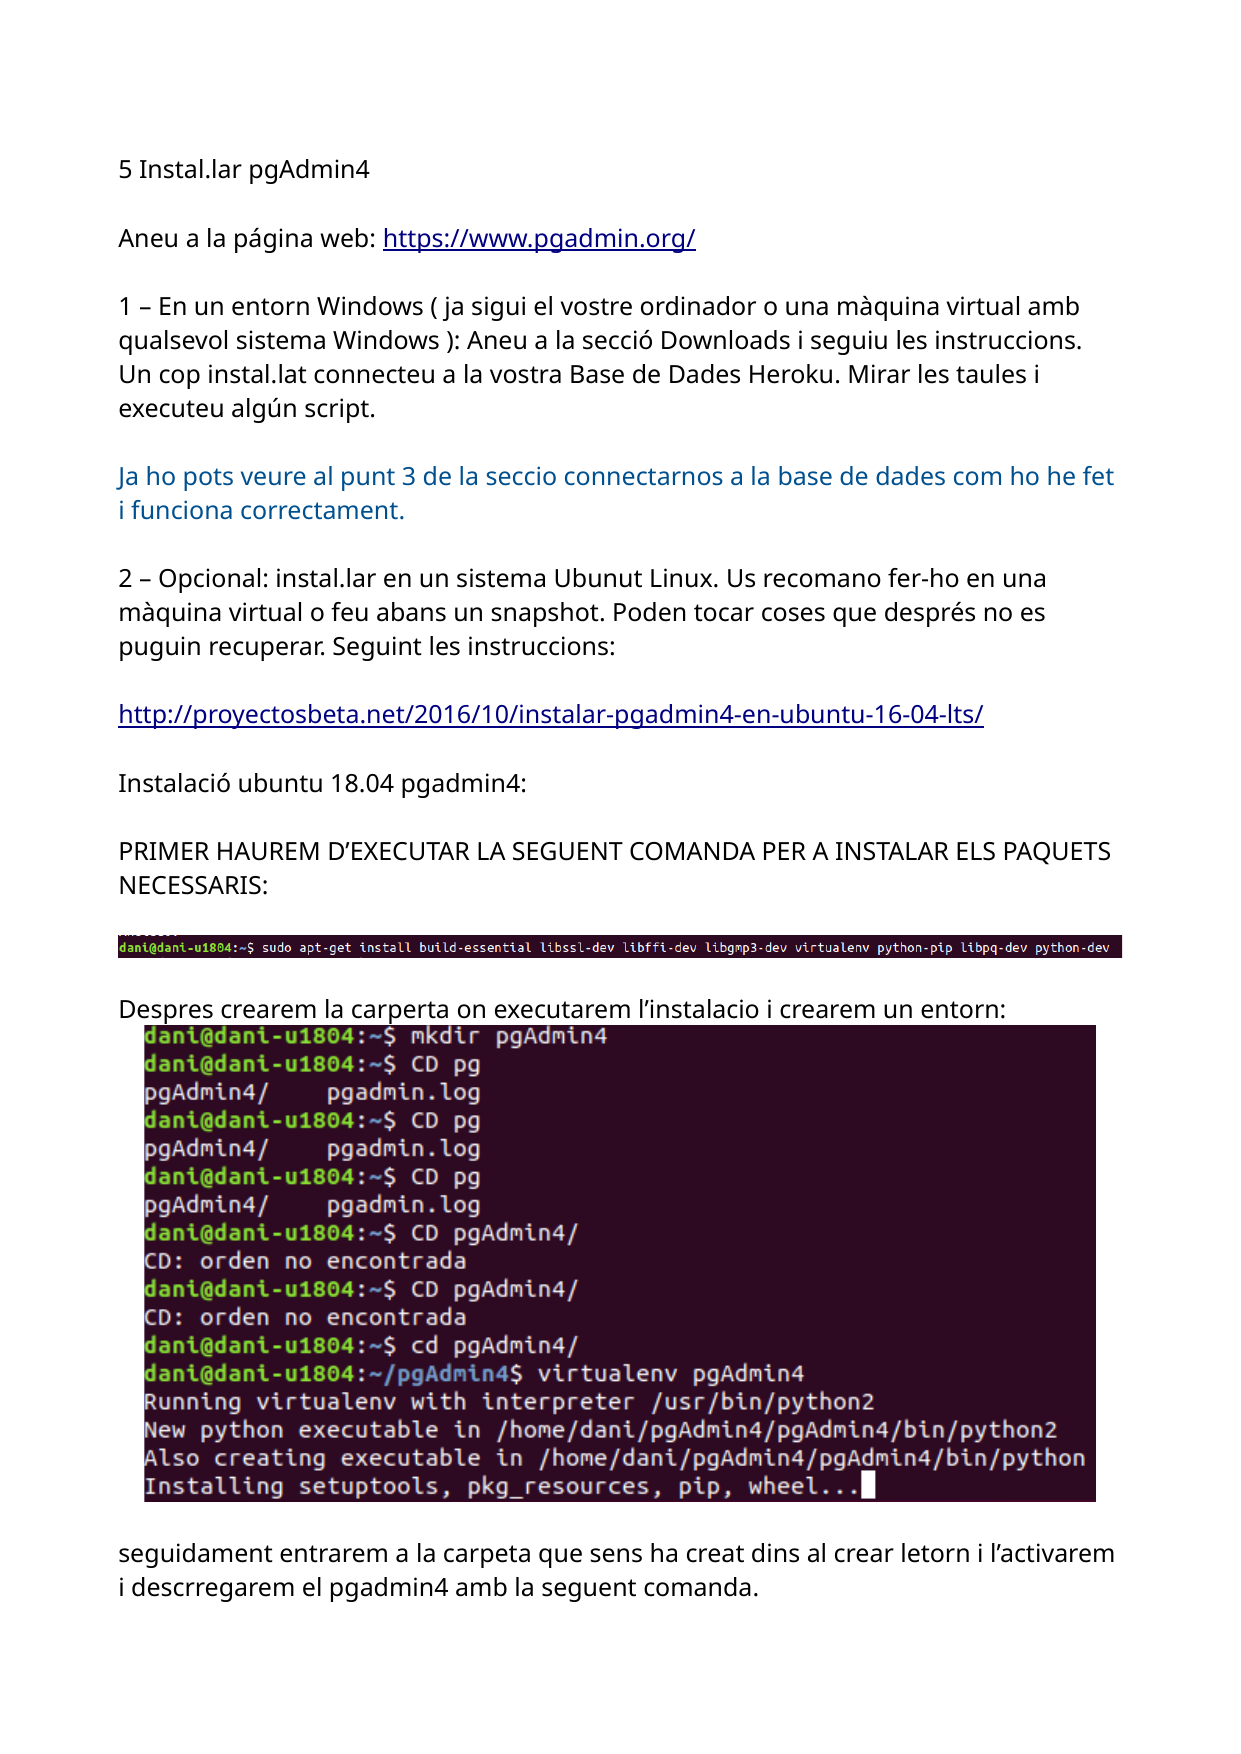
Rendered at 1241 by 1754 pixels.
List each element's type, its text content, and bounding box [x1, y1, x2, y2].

text 2 – Opcional: instal.lar en un sistema Ubunut Linux. Us recomano fer-ho en una màquina virtual o feu abans un snapshot. Poden tocar coses que després no es puguin recuperar. Seguint les instruccions: [118, 561, 1122, 663]
text http://proyectosbeta.net/2016/10/instalar-pgadmin4-en-ubuntu-16-04-lts/ [118, 697, 1122, 731]
text 5 Instal.lar pgAdmin4 [118, 152, 1122, 186]
text Ja ho pots veure al punt 3 de la seccio connectarnos a la base de dades com ho he fet i funciona correctament. [118, 459, 1122, 527]
text 1 – En un entorn Windows ( ja sigui el vostre ordinador o una màquina virtual amb qualsevol sistema Windows ): Aneu a la secció Downloads i seguiu les instruccions. Un cop instal.lat connecteu a la vostra Base de Dades Heroku. Mirar les taules i executeu algún script. [118, 288, 1122, 425]
text Instalació ubuntu 18.04 pgadmin4: [118, 765, 1122, 799]
picture [118, 935, 1123, 958]
text seguidament entrarem a la carpeta que sens ha creat dins al crear letorn i l’activarem i descrregarem el pgadmin4 amb la seguent comanda. [118, 1536, 1122, 1604]
picture [144, 1025, 1096, 1502]
text PRIMER HAUREM D’EXECUTAR LA SEGUENT COMANDA PER A INSTALAR ELS PAQUETS NECESSARIS: [118, 833, 1122, 902]
text Despres crearem la carperta on executarem l’instalacio i crearem un entorn: [118, 991, 1122, 1025]
text Aneu a la página web: https://www.pgadmin.org/ [118, 220, 1122, 254]
